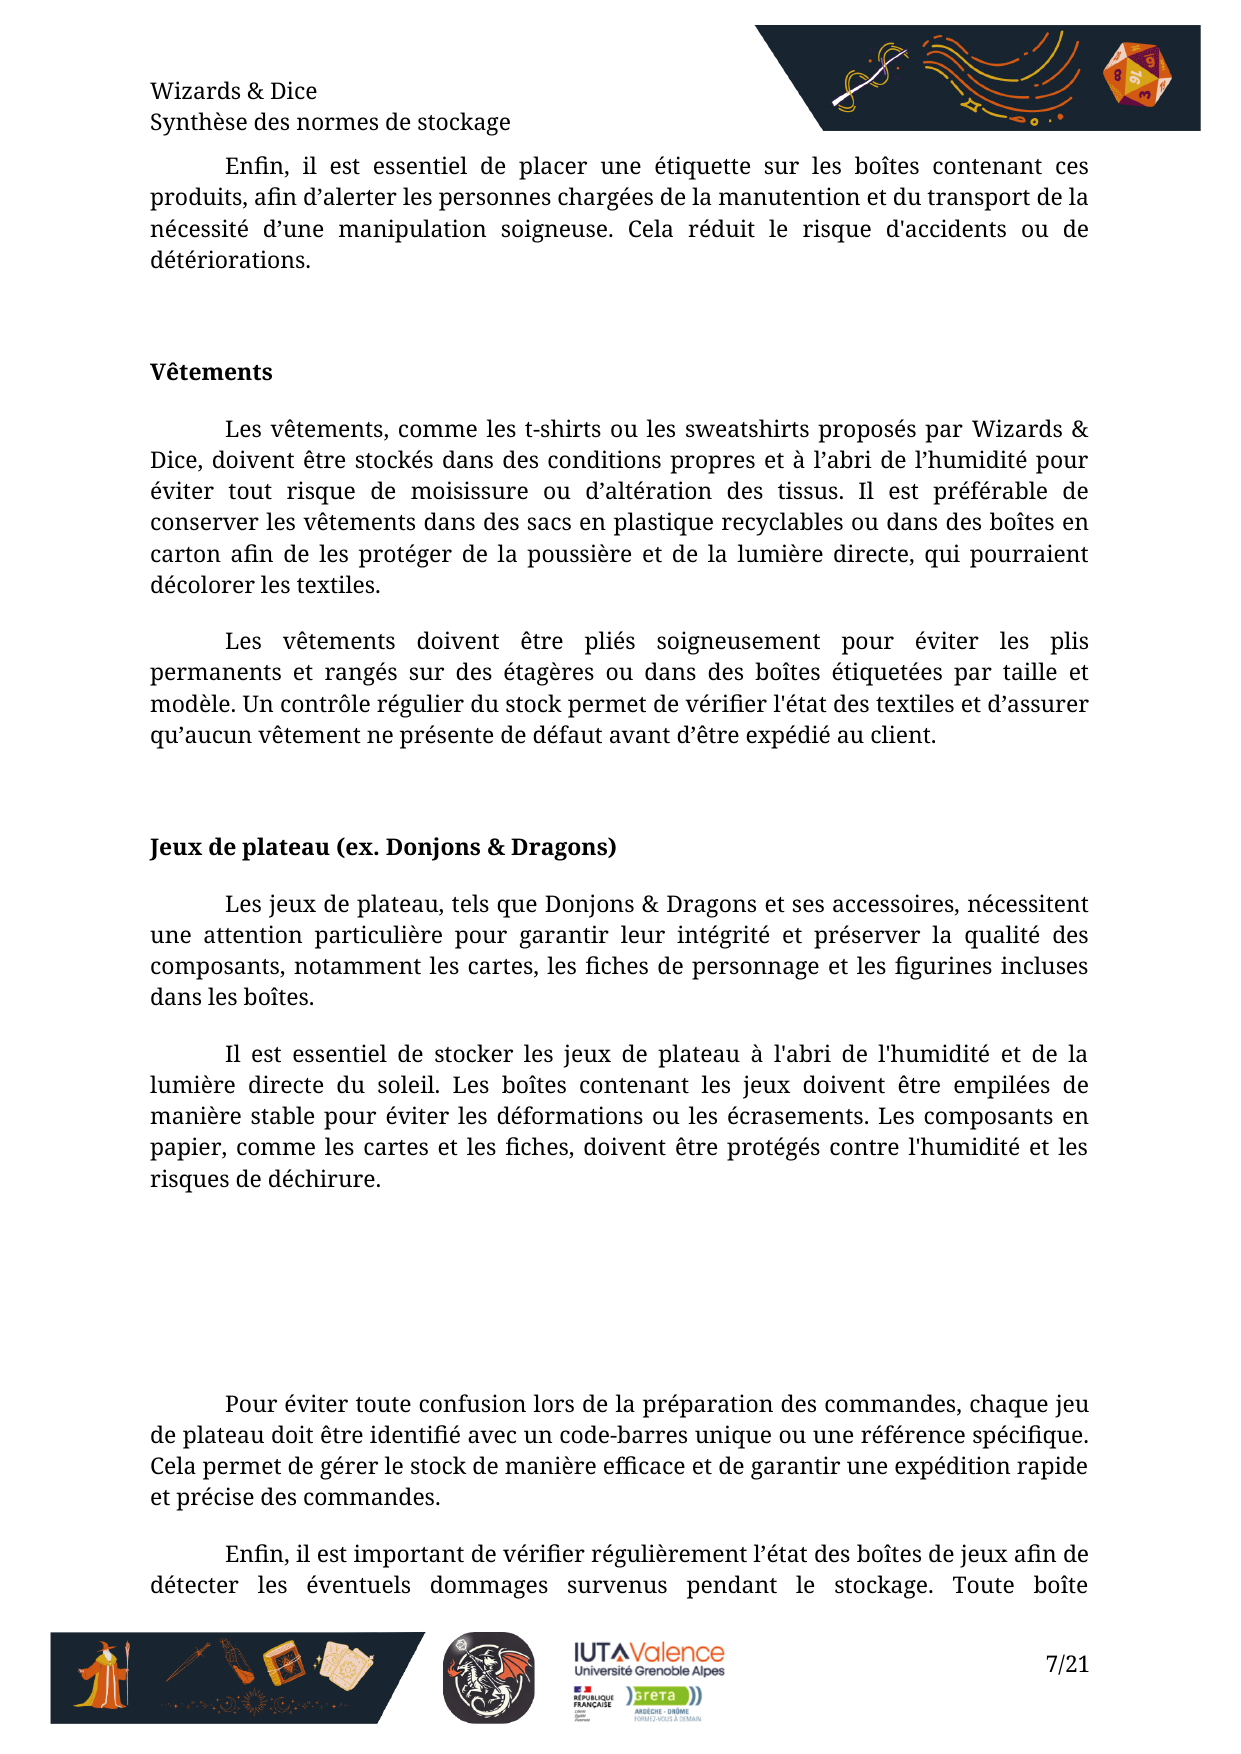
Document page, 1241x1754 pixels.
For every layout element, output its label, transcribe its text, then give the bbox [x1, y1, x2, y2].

text Il est essentiel de stocker les jeux de plateau à l'abri de l'humidité et de la lumière directe du soleil. Les boîtes contenant les jeux doivent être empilées de manière stable pour éviter les déformations ou les écrasements. Les composants en papier, comme les cartes et les fiches, doivent être protégés contre l'humidité et les risques de déchirure. [150, 1037, 1090, 1194]
text Jeux de plateau (ex. Donjons & Dragons) [150, 831, 1090, 862]
text Pour éviter toute confusion lors de la préparation des commandes, chaque jeu de plateau doit être identifié avec un code-barres unique ou une référence spécifique. Cela permet de gérer le stock de manière efficace et de garantir une expédition rapide et précise des commandes. [150, 1387, 1090, 1512]
text Enfin, il est essentiel de placer une étiquette sur les boîtes contenant ces produits, afin d’alerter les personnes chargées de la manutention et du transport de la nécessité d’une manipulation soigneuse. Cela réduit le risque d'accidents ou de détériorations. [150, 150, 1090, 275]
picture [42, 1628, 749, 1733]
text Vêtements [150, 356, 1090, 387]
picture [748, 25, 1214, 132]
text Les jeux de plateau, tels que Donjons & Dragons et ses accessoires, nécessitent une attention particulière pour garantir leur intégrité et préserver la qualité des composants, notamment les cartes, les fiches de personnage et les figurines incluses dans les boîtes. [150, 887, 1090, 1012]
text Les vêtements, comme les t-shirts ou les sweatshirts proposés par Wizards & Dice, doivent être stockés dans des conditions propres et à l’abri de l’humidité pour éviter tout risque de moisissure ou d’altération des tissus. Il est préférable de conserver les vêtements dans des sacs en plastique recyclables ou dans des boîtes en carton afin de les protéger de la poussière et de la lumière directe, qui pourraient décolorer les textiles. [150, 412, 1090, 600]
text Enfin, il est important de vérifier régulièrement l’état des boîtes de jeux afin de détecter les éventuels dommages survenus pendant le stockage. Toute boîte [150, 1537, 1090, 1600]
text Les vêtements doivent être pliés soigneusement pour éviter les plis permanents et rangés sur des étagères ou dans des boîtes étiquetées par taille et modèle. Un contrôle régulier du stock permet de vérifier l'état des textiles et d’assurer qu’aucun vêtement ne présente de défaut avant d’être expédié au client. [150, 625, 1090, 750]
